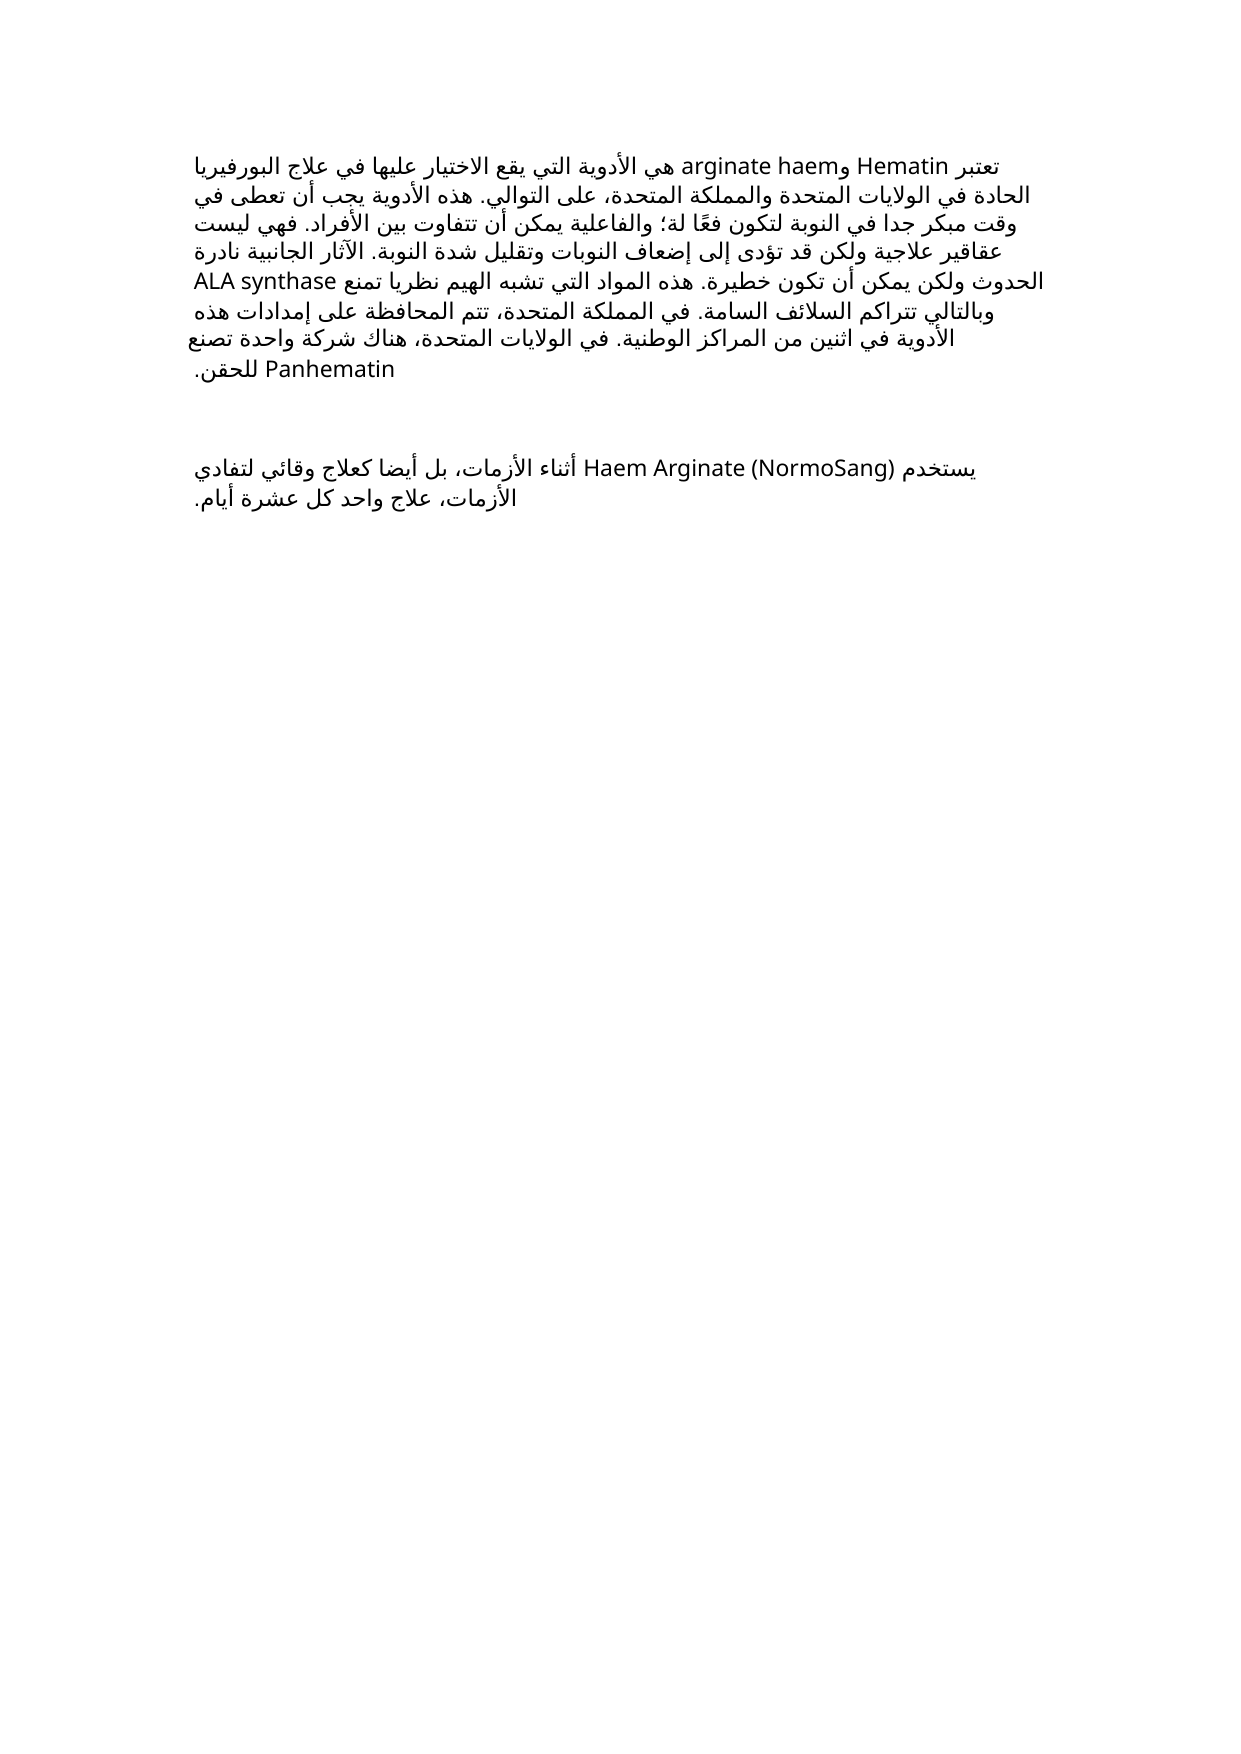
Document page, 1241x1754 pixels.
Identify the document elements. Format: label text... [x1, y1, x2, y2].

text يستخدم Haem Arginate (NormoSang) أثناء الأزمات، بل أيضا كعلاج وقائي لتفادي الأزمات، علاج واحد كل عشرة أيام. [187, 452, 1053, 511]
text تعتبر Hematin وarginate haem هي الأدوية التي يقع الاختيار عليها في علاج البورفيريا الحادة في الولايات المتحدة والمملكة المتحدة، على التوالي. هذه الأدوية يجب أن تعطى في وقت مبكر جدا في النوبة لتكون فعًا لة؛ والفاعلية يمكن أن تتفاوت بين الأفراد. فهي ليست عقاقير علاجية ولكن قد تؤدى إلى إضعاف النوبات وتقليل شدة النوبة. الآثار الجانبية نادرة الحدوث ولكن يمكن أن تكون خطيرة. هذه المواد التي تشبه الهيم نظريا تمنع ALA synthase وبالتالي تتراكم السلائف السامة. في المملكة المتحدة، تتم المحافظة على إمدادات هذه الأدوية في اثنين من المراكز الوطنية. في الولايات المتحدة، هناك شركة واحدة تصنع Panhematin للحقن. [187, 150, 1053, 384]
